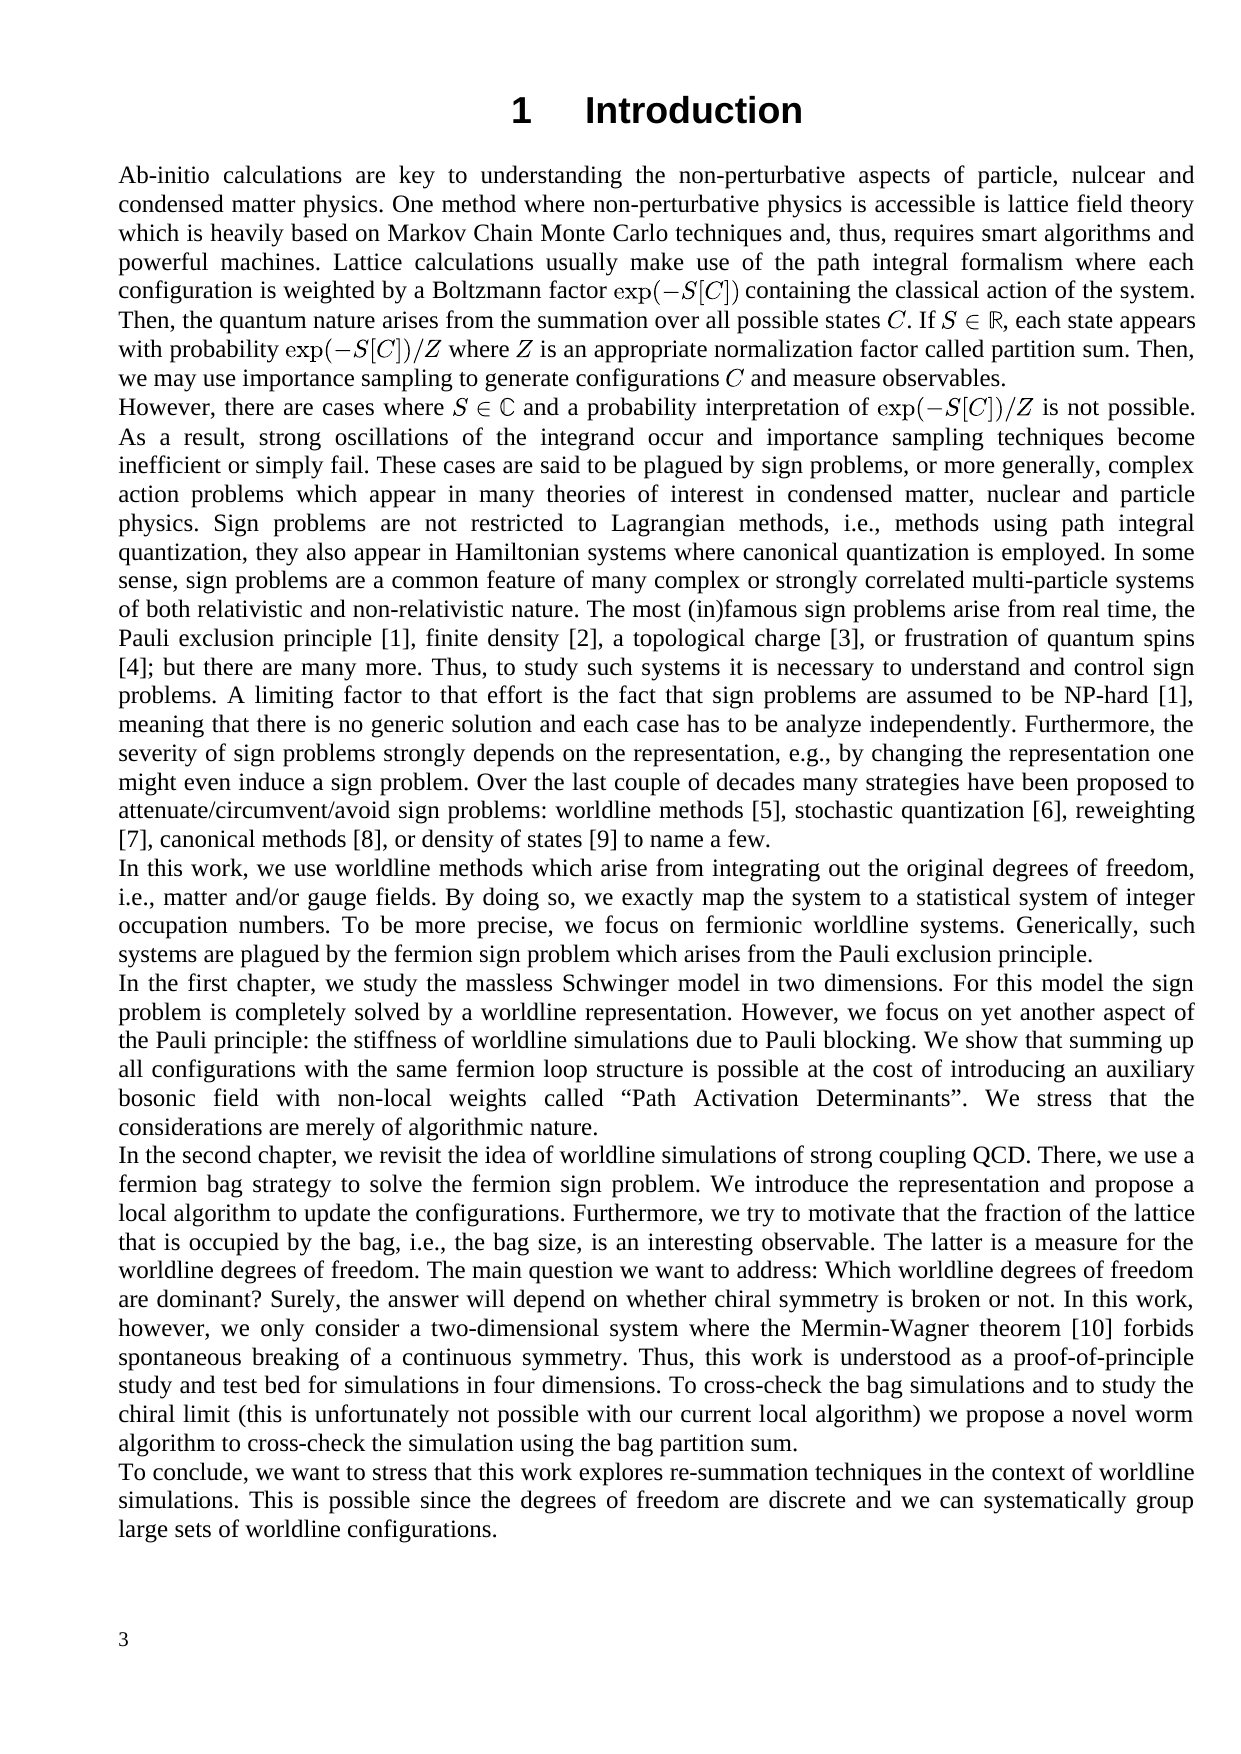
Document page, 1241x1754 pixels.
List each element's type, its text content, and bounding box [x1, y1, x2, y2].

text To conclude, we want to stress that this work explores re-summation techniques in the context of worldline simulations. This is possible since the degrees of freedom are discrete and we can systematically group large sets of worldline configurations. [118, 1457, 1196, 1543]
subtitle Introduction [118, 89, 1196, 132]
text In the second chapter, we revisit the idea of worldline simulations of strong coupling QCD. There, we use a fermion bag strategy to solve the fermion sign problem. We introduce the representation and propose a local algorithm to update the configurations. Furthermore, we try to motivate that the fraction of the lattice that is occupied by the bag, i.e., the bag size, is an interesting observable. The latter is a measure for the worldline degrees of freedom. The main question we want to address: Which worldline degrees of freedom are dominant? Surely, the answer will depend on whether chiral symmetry is broken or not. In this work, however, we only consider a two-dimensional system where the Mermin-Wagner theorem [10] forbids spontaneous breaking of a continuous symmetry. Thus, this work is understood as a proof-of-principle study and test bed for simulations in four dimensions. To cross-check the bag simulations and to study the chiral limit (this is unfortunately not possible with our current local algorithm) we propose a novel worm algorithm to cross-check the simulation using the bag partition sum. [118, 1141, 1196, 1457]
text However, there are cases where and a probability interpretation of is not possible. As a result, strong oscillations of the integrand occur and importance sampling techniques become inefficient or simply fail. These cases are said to be plagued by sign problems, or more generally, complex action problems which appear in many theories of interest in condensed matter, nuclear and particle physics. Sign problems are not restricted to Lagrangian methods, i.e., methods using path integral quantization, they also appear in Hamiltonian systems where canonical quantization is employed. In some sense, sign problems are a common feature of many complex or strongly correlated multi-particle systems of both relativistic and non-relativistic nature. The most (in)famous sign problems arise from real time, the Pauli exclusion principle [1], finite density [2], a topological charge [3], or frustration of quantum spins [4]; but there are many more. Thus, to study such systems it is necessary to understand and control sign problems. A limiting factor to that effort is the fact that sign problems are assumed to be NP-hard [1], meaning that there is no generic solution and each case has to be analyze independently. Furthermore, the severity of sign problems strongly depends on the representation, e.g., by changing the representation one might even induce a sign problem. Over the last couple of decades many strategies have been proposed to attenuate/circumvent/avoid sign problems: worldline methods [5], stochastic quantization [6], reweighting [7], canonical methods [8], or density of states [9] to name a few. [118, 392, 1196, 853]
text In the first chapter, we study the massless Schwinger model in two dimensions. For this model the sign problem is completely solved by a worldline representation. However, we focus on yet another aspect of the Pauli principle: the stiffness of worldline simulations due to Pauli blocking. We show that summing up all configurations with the same fermion loop structure is possible at the cost of introducing an auxiliary bosonic field with non-local weights called “Path Activation Determinants”. We stress that the considerations are merely of algorithmic nature. [118, 968, 1196, 1141]
text In this work, we use worldline methods which arise from integrating out the original degrees of freedom, i.e., matter and/or gauge fields. By doing so, we exactly map the system to a statistical system of integer occupation numbers. To be more precise, we focus on fermionic worldline systems. Generically, such systems are plagued by the fermion sign problem which arises from the Pauli exclusion principle. [118, 853, 1196, 968]
text Ab-initio calculations are key to understanding the non-perturbative aspects of particle, nulcear and condensed matter physics. One method where non-perturbative physics is accessible is lattice field theory which is heavily based on Markov Chain Monte Carlo techniques and, thus, requires smart algorithms and powerful machines. Lattice calculations usually make use of the path integral formalism where each configuration is weighted by a Boltzmann factor containing the classical action of the system. Then, the quantum nature arises from the summation over all possible states . If , each state appears with probability where is an appropriate normalization factor called partition sum. Then, we may use importance sampling to generate configurations and measure observables. [118, 161, 1196, 392]
